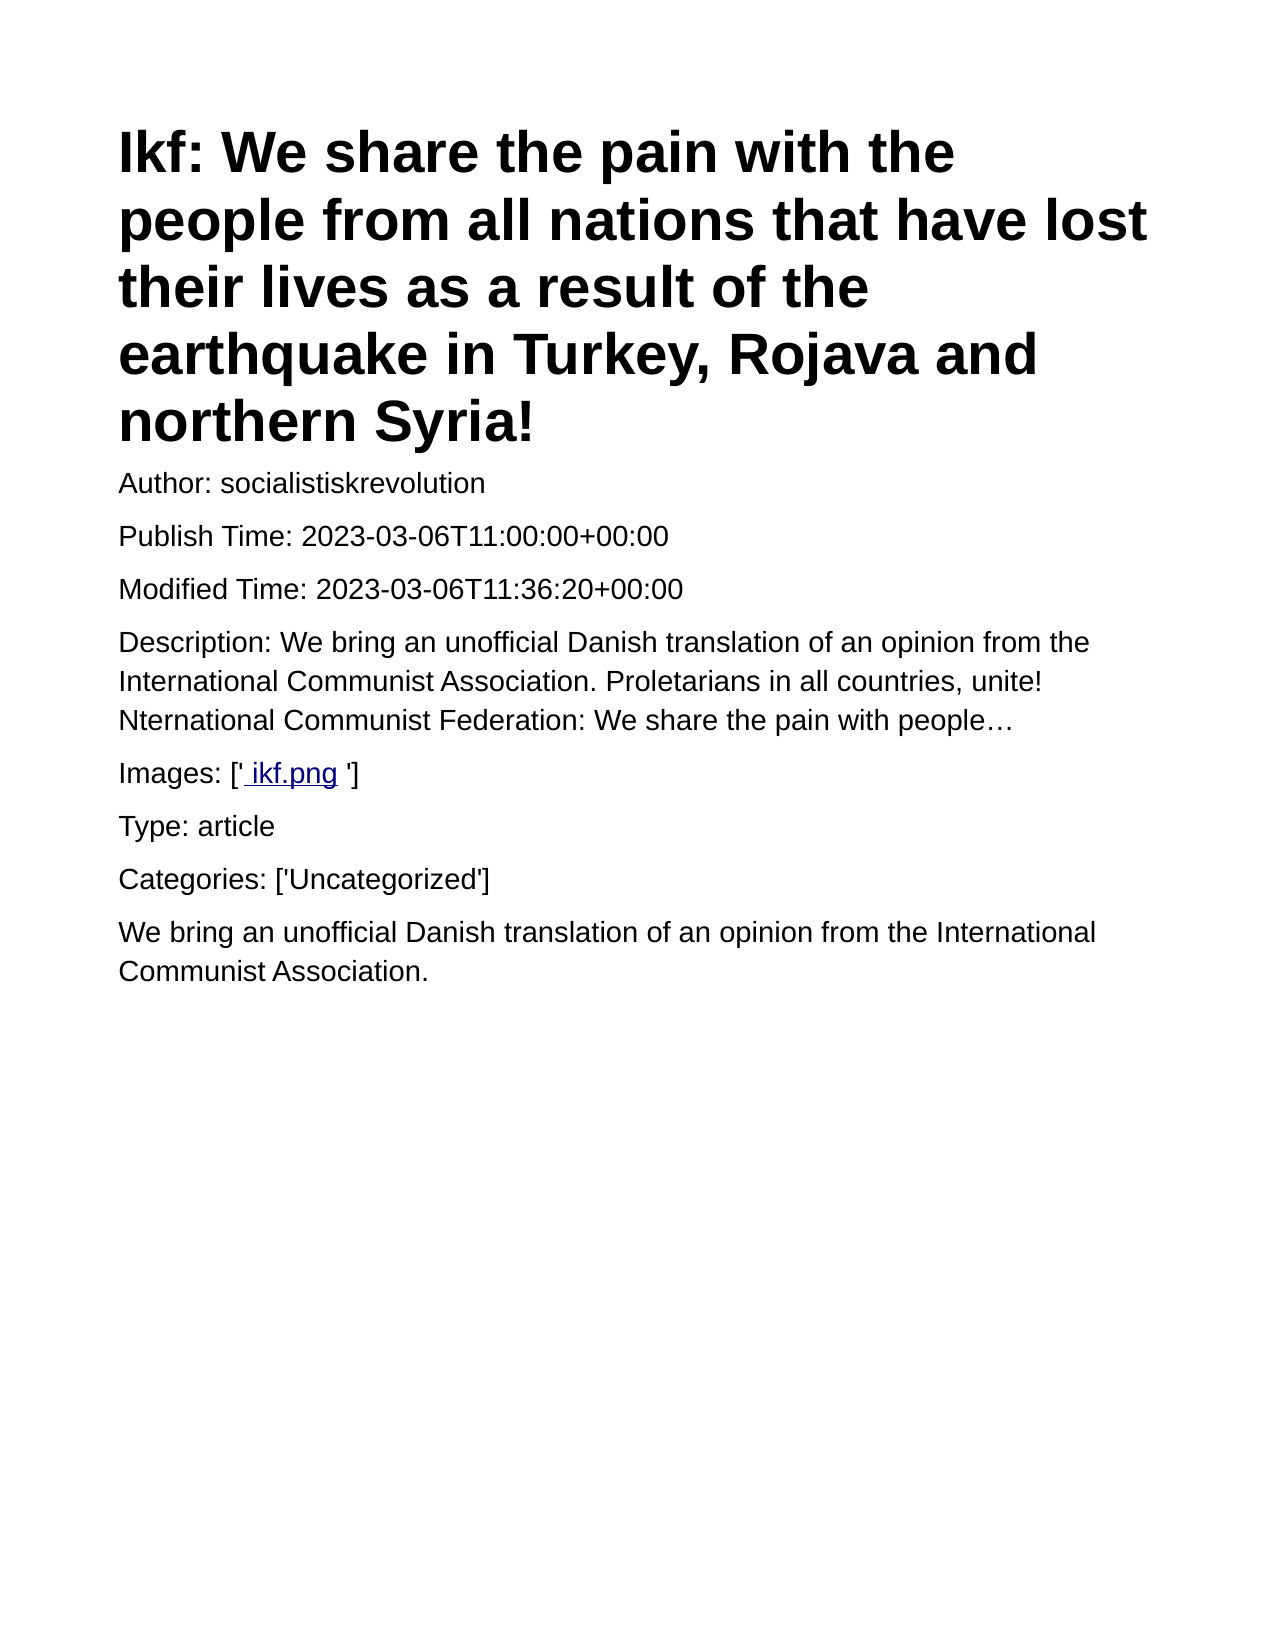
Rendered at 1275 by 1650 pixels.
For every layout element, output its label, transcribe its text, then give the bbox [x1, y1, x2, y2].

text Type: article [118, 809, 1157, 842]
text Description: We bring an unofficial Danish translation of an opinion from the International Communist Association. Proletarians in all countries, unite!Nternational Communist Federation: We share the pain with people… [118, 625, 1157, 736]
text Categories: ['Uncategorized'] [118, 862, 1157, 895]
subtitle Ikf: We share the pain with the people from all nations that have lost their lives as a result of the earthquake in Turkey, Rojava and northern Syria! [118, 118, 1157, 453]
text We bring an unofficial Danish translation of an opinion from the International Communist Association. [118, 915, 1157, 987]
text Publish Time: 2023-03-06T11:00:00+00:00 [118, 519, 1157, 553]
text Images: [' ikf.png '] [118, 756, 1157, 789]
text Modified Time: 2023-03-06T11:36:20+00:00 [118, 572, 1157, 606]
text Author: socialistiskrevolution [118, 466, 1157, 499]
